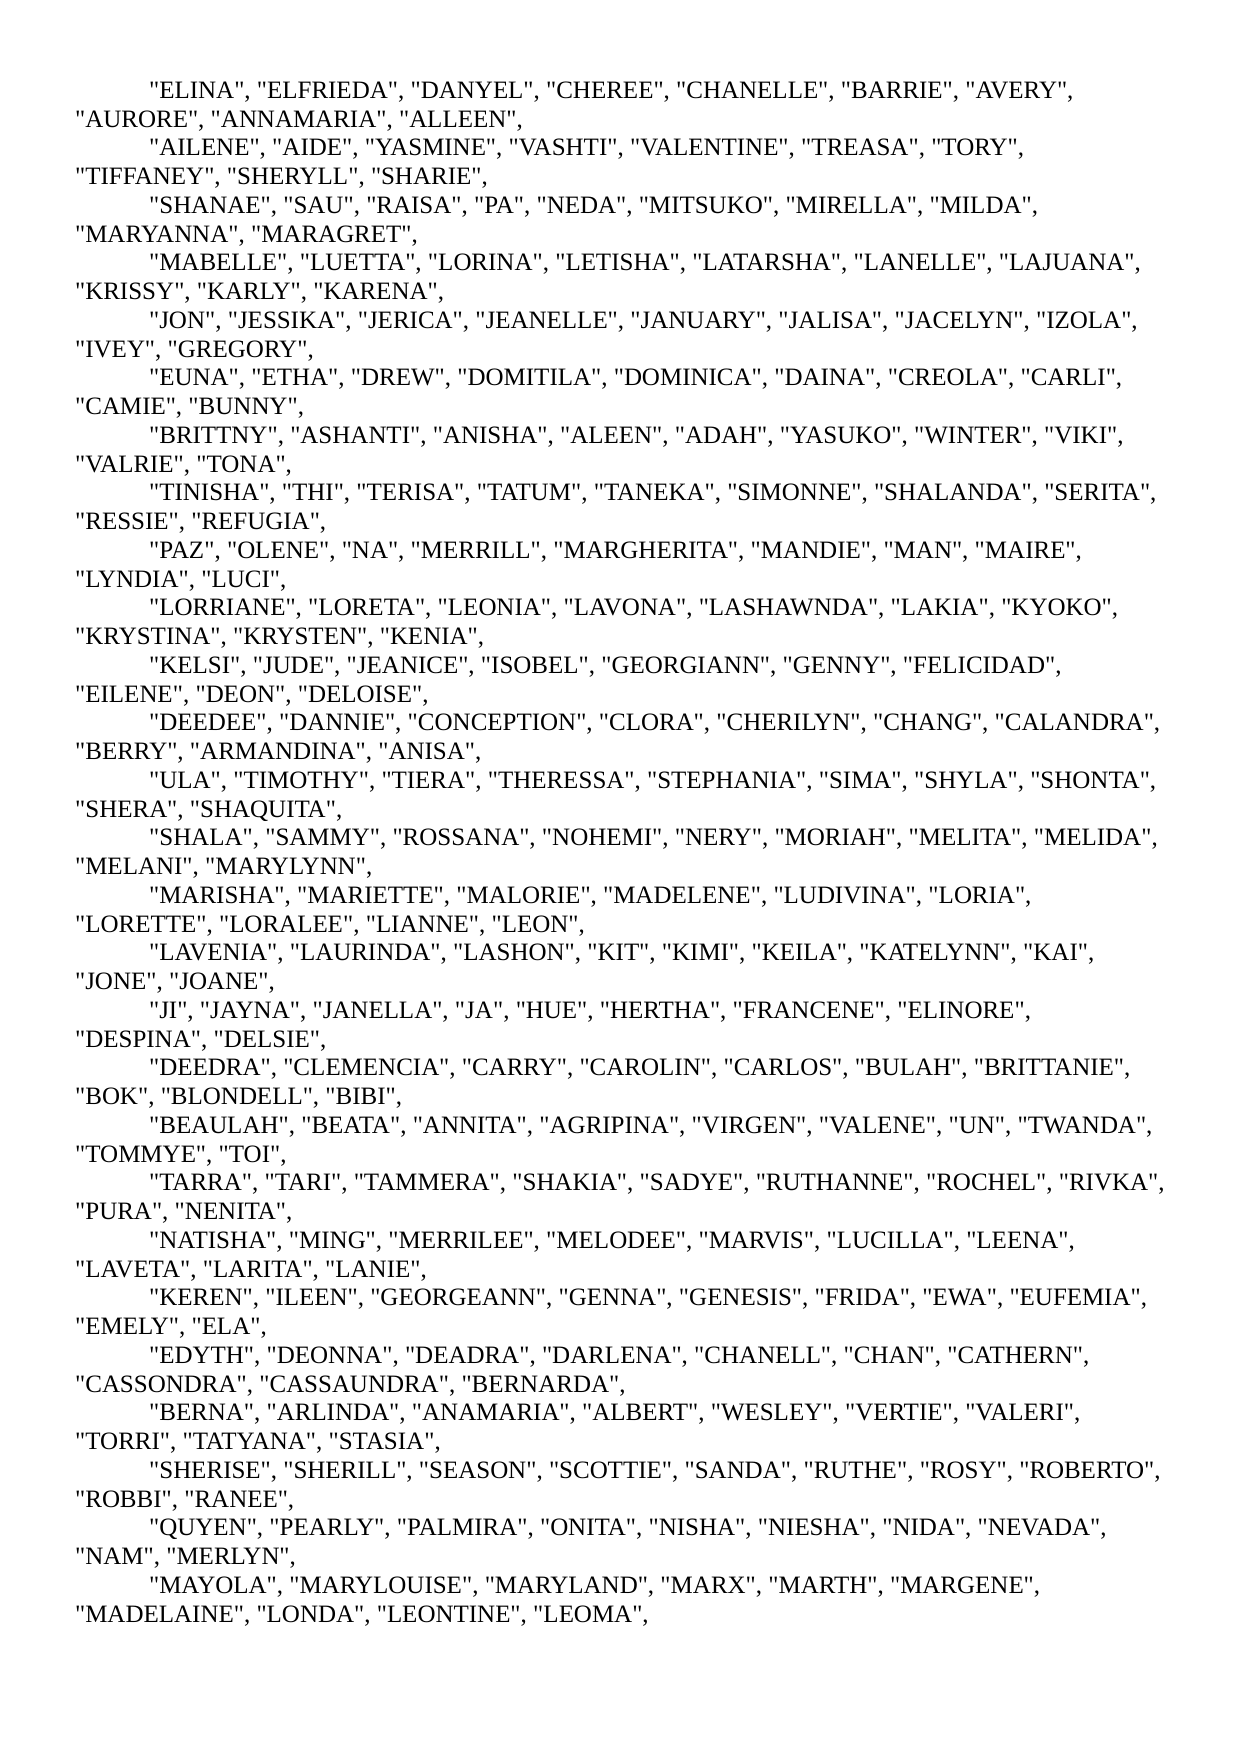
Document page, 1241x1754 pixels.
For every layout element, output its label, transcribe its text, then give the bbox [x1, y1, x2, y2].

text "SHANAE", "SAU", "RAISA", "PA", "NEDA", "MITSUKO", "MIRELLA", "MILDA", "MARYANNA", "MARAGRET", [75, 190, 1165, 247]
text "BRITTNY", "ASHANTI", "ANISHA", "ALEEN", "ADAH", "YASUKO", "WINTER", "VIKI", "VALRIE", "TONA", [75, 420, 1165, 477]
text "JI", "JAYNA", "JANELLA", "JA", "HUE", "HERTHA", "FRANCENE", "ELINORE", "DESPINA", "DELSIE", [75, 995, 1165, 1052]
text "DEEDRA", "CLEMENCIA", "CARRY", "CAROLIN", "CARLOS", "BULAH", "BRITTANIE", "BOK", "BLONDELL", "BIBI", [75, 1052, 1165, 1110]
text "AILENE", "AIDE", "YASMINE", "VASHTI", "VALENTINE", "TREASA", "TORY", "TIFFANEY", "SHERYLL", "SHARIE", [75, 132, 1165, 190]
text "MARISHA", "MARIETTE", "MALORIE", "MADELENE", "LUDIVINA", "LORIA", "LORETTE", "LORALEE", "LIANNE", "LEON", [75, 880, 1165, 937]
text "EDYTH", "DEONNA", "DEADRA", "DARLENA", "CHANELL", "CHAN", "CATHERN", "CASSONDRA", "CASSAUNDRA", "BERNARDA", [75, 1340, 1165, 1397]
text "SHALA", "SAMMY", "ROSSANA", "NOHEMI", "NERY", "MORIAH", "MELITA", "MELIDA", "MELANI", "MARYLYNN", [75, 822, 1165, 880]
text "JON", "JESSIKA", "JERICA", "JEANELLE", "JANUARY", "JALISA", "JACELYN", "IZOLA", "IVEY", "GREGORY", [75, 305, 1165, 362]
text "TINISHA", "THI", "TERISA", "TATUM", "TANEKA", "SIMONNE", "SHALANDA", "SERITA", "RESSIE", "REFUGIA", [75, 477, 1165, 535]
text "NATISHA", "MING", "MERRILEE", "MELODEE", "MARVIS", "LUCILLA", "LEENA", "LAVETA", "LARITA", "LANIE", [75, 1225, 1165, 1282]
text "MABELLE", "LUETTA", "LORINA", "LETISHA", "LATARSHA", "LANELLE", "LAJUANA", "KRISSY", "KARLY", "KARENA", [75, 247, 1165, 305]
text "LAVENIA", "LAURINDA", "LASHON", "KIT", "KIMI", "KEILA", "KATELYNN", "KAI", "JONE", "JOANE", [75, 937, 1165, 995]
text "MAYOLA", "MARYLOUISE", "MARYLAND", "MARX", "MARTH", "MARGENE", "MADELAINE", "LONDA", "LEONTINE", "LEOMA", [75, 1570, 1165, 1627]
text "DEEDEE", "DANNIE", "CONCEPTION", "CLORA", "CHERILYN", "CHANG", "CALANDRA", "BERRY", "ARMANDINA", "ANISA", [75, 707, 1165, 765]
text "BERNA", "ARLINDA", "ANAMARIA", "ALBERT", "WESLEY", "VERTIE", "VALERI", "TORRI", "TATYANA", "STASIA", [75, 1397, 1165, 1455]
text "BEAULAH", "BEATA", "ANNITA", "AGRIPINA", "VIRGEN", "VALENE", "UN", "TWANDA", "TOMMYE", "TOI", [75, 1110, 1165, 1167]
text "TARRA", "TARI", "TAMMERA", "SHAKIA", "SADYE", "RUTHANNE", "ROCHEL", "RIVKA", "PURA", "NENITA", [75, 1167, 1165, 1225]
text "ULA", "TIMOTHY", "TIERA", "THERESSA", "STEPHANIA", "SIMA", "SHYLA", "SHONTA", "SHERA", "SHAQUITA", [75, 765, 1165, 822]
text "KEREN", "ILEEN", "GEORGEANN", "GENNA", "GENESIS", "FRIDA", "EWA", "EUFEMIA", "EMELY", "ELA", [75, 1282, 1165, 1340]
text "EUNA", "ETHA", "DREW", "DOMITILA", "DOMINICA", "DAINA", "CREOLA", "CARLI", "CAMIE", "BUNNY", [75, 362, 1165, 420]
text "SHERISE", "SHERILL", "SEASON", "SCOTTIE", "SANDA", "RUTHE", "ROSY", "ROBERTO", "ROBBI", "RANEE", [75, 1455, 1165, 1512]
text "KELSI", "JUDE", "JEANICE", "ISOBEL", "GEORGIANN", "GENNY", "FELICIDAD", "EILENE", "DEON", "DELOISE", [75, 650, 1165, 707]
text "QUYEN", "PEARLY", "PALMIRA", "ONITA", "NISHA", "NIESHA", "NIDA", "NEVADA", "NAM", "MERLYN", [75, 1512, 1165, 1570]
text "LORRIANE", "LORETA", "LEONIA", "LAVONA", "LASHAWNDA", "LAKIA", "KYOKO", "KRYSTINA", "KRYSTEN", "KENIA", [75, 592, 1165, 650]
text "ELINA", "ELFRIEDA", "DANYEL", "CHEREE", "CHANELLE", "BARRIE", "AVERY", "AURORE", "ANNAMARIA", "ALLEEN", [75, 75, 1165, 132]
text "PAZ", "OLENE", "NA", "MERRILL", "MARGHERITA", "MANDIE", "MAN", "MAIRE", "LYNDIA", "LUCI", [75, 535, 1165, 592]
